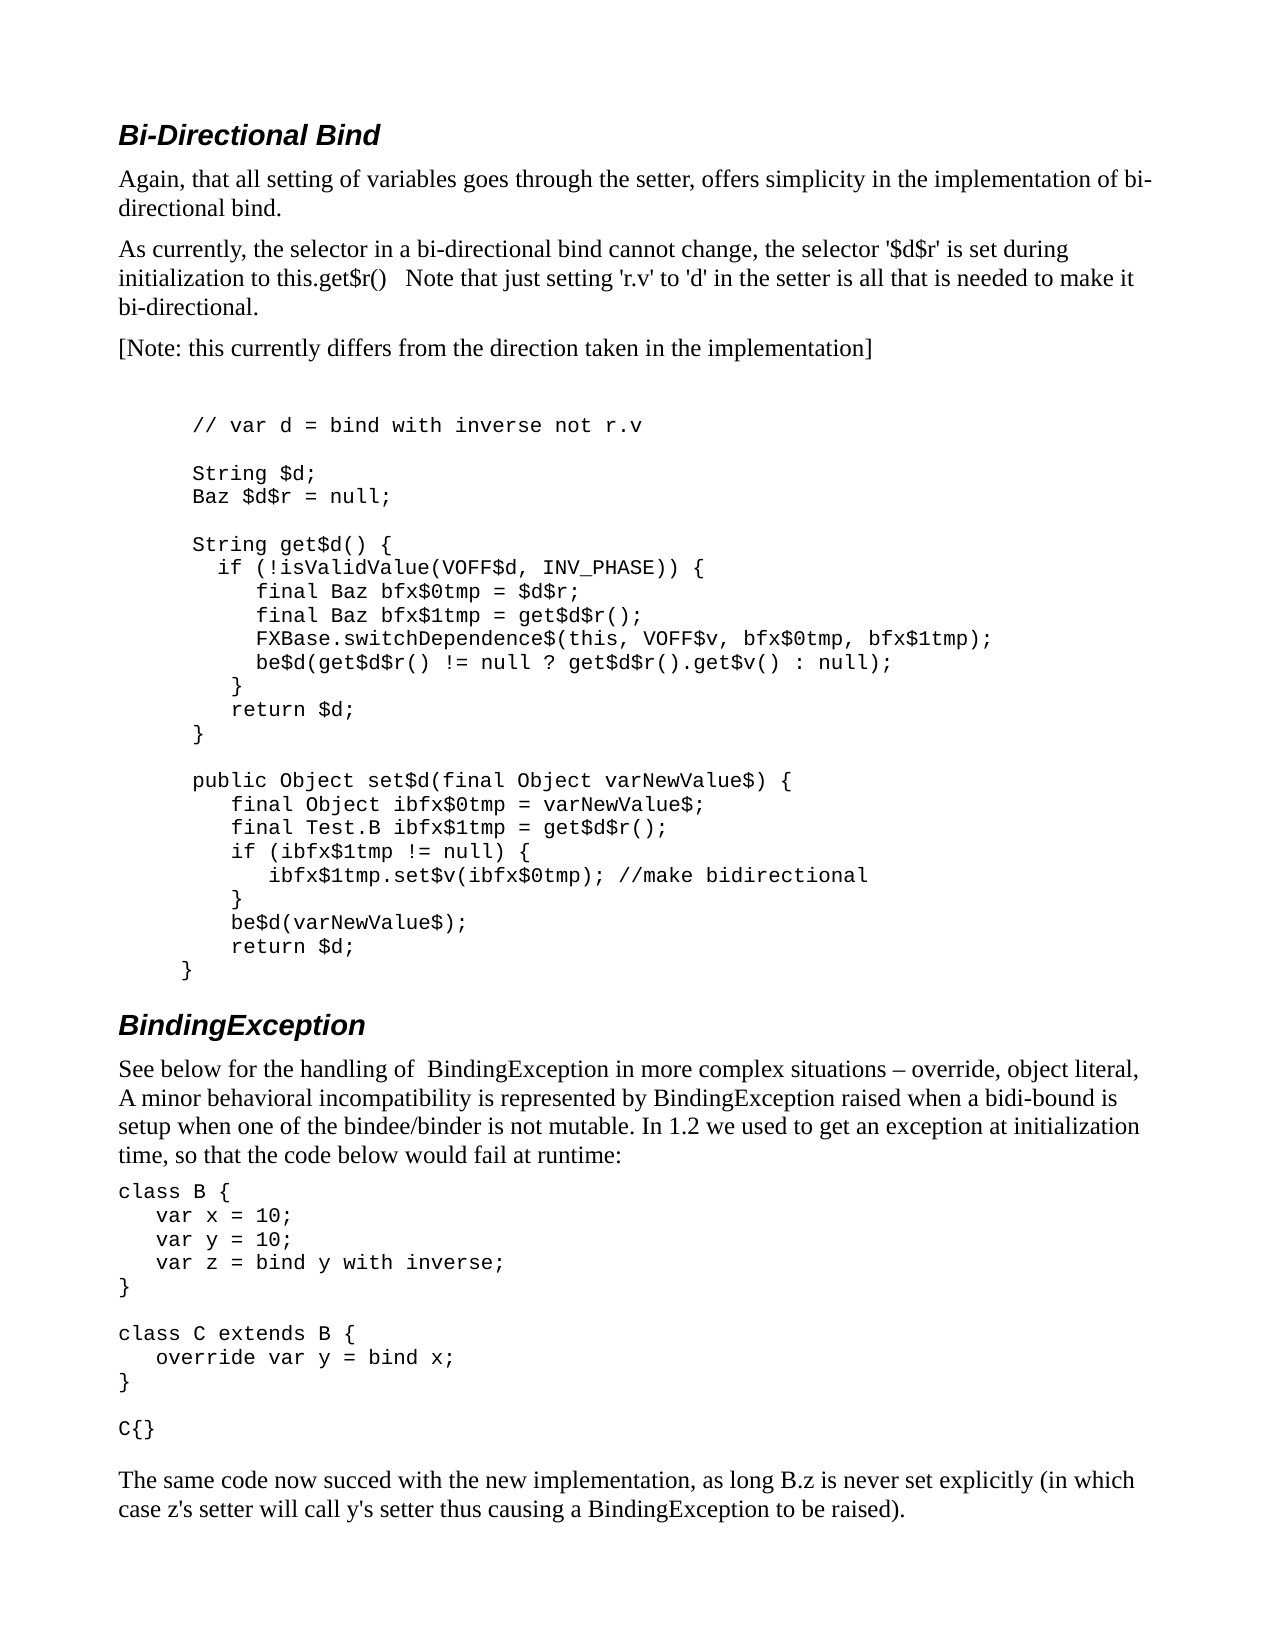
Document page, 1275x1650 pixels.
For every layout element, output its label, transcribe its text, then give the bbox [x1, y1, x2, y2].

text } [118, 1371, 1157, 1394]
text See below for the handling of BindingException in more complex situations – override, object literal, A minor behavioral incompatibility is represented by BindingException raised when a bidi-bound is setup when one of the bindee/binder is not mutable. In 1.2 we used to get an exception at initialization time, so that the code below would fail at runtime: [118, 1054, 1157, 1169]
text C{} [118, 1418, 1157, 1442]
text Baz $d$r = null; [118, 486, 1157, 510]
subtitle Bi-Directional Bind [118, 118, 1157, 152]
text String get$d() { [118, 534, 1157, 557]
text [Note: this currently differs from the direction taken in the implementation] [118, 333, 1157, 362]
text var y = 10; [118, 1229, 1157, 1252]
text The same code now succed with the new implementation, as long B.z is never set explicitly (in which case z's setter will call y's setter thus causing a BindingException to be raised). [118, 1465, 1157, 1523]
text final Object ibfx$0tmp = varNewValue$; [118, 794, 1157, 817]
text String $d; [118, 463, 1157, 486]
text return $d; [118, 936, 1157, 959]
text final Baz bfx$1tmp = get$d$r(); [118, 604, 1157, 628]
subtitle BindingException [118, 1008, 1157, 1041]
text final Test.B ibfx$1tmp = get$d$r(); [118, 817, 1157, 841]
text override var y = bind x; [118, 1347, 1157, 1371]
text ibfx$1tmp.set$v(ibfx$0tmp); //make bidirectional [118, 865, 1157, 888]
text } [118, 959, 1157, 983]
text } [118, 676, 1157, 699]
text Again, that all setting of variables goes through the setter, offers simplicity in the implementation of bi-directional bind. [118, 164, 1157, 222]
text As currently, the selector in a bi-directional bind cannot change, the selector '$d$r' is set during initialization to this.get$r() Note that just setting 'r.v' to 'd' in the setter is all that is needed to make it bi-directional. [118, 234, 1157, 320]
text be$d(varNewValue$); [118, 912, 1157, 936]
text class C extends B { [118, 1323, 1157, 1347]
text // var d = bind with inverse not r.v [118, 415, 1157, 439]
text } [118, 888, 1157, 912]
text class B { [118, 1181, 1157, 1205]
text public Object set$d(final Object varNewValue$) { [118, 770, 1157, 794]
text final Baz bfx$0tmp = $d$r; [118, 581, 1157, 604]
text } [118, 723, 1157, 746]
text return $d; [118, 699, 1157, 723]
text var x = 10; [118, 1205, 1157, 1229]
text var z = bind y with inverse; [118, 1252, 1157, 1276]
text FXBase.switchDependence$(this, VOFF$v, bfx$0tmp, bfx$1tmp); [118, 628, 1157, 652]
text if (!isValidValue(VOFF$d, INV_PHASE)) { [118, 557, 1157, 581]
text be$d(get$d$r() != null ? get$d$r().get$v() : null); [118, 652, 1157, 676]
text } [118, 1276, 1157, 1300]
text if (ibfx$1tmp != null) { [118, 841, 1157, 865]
